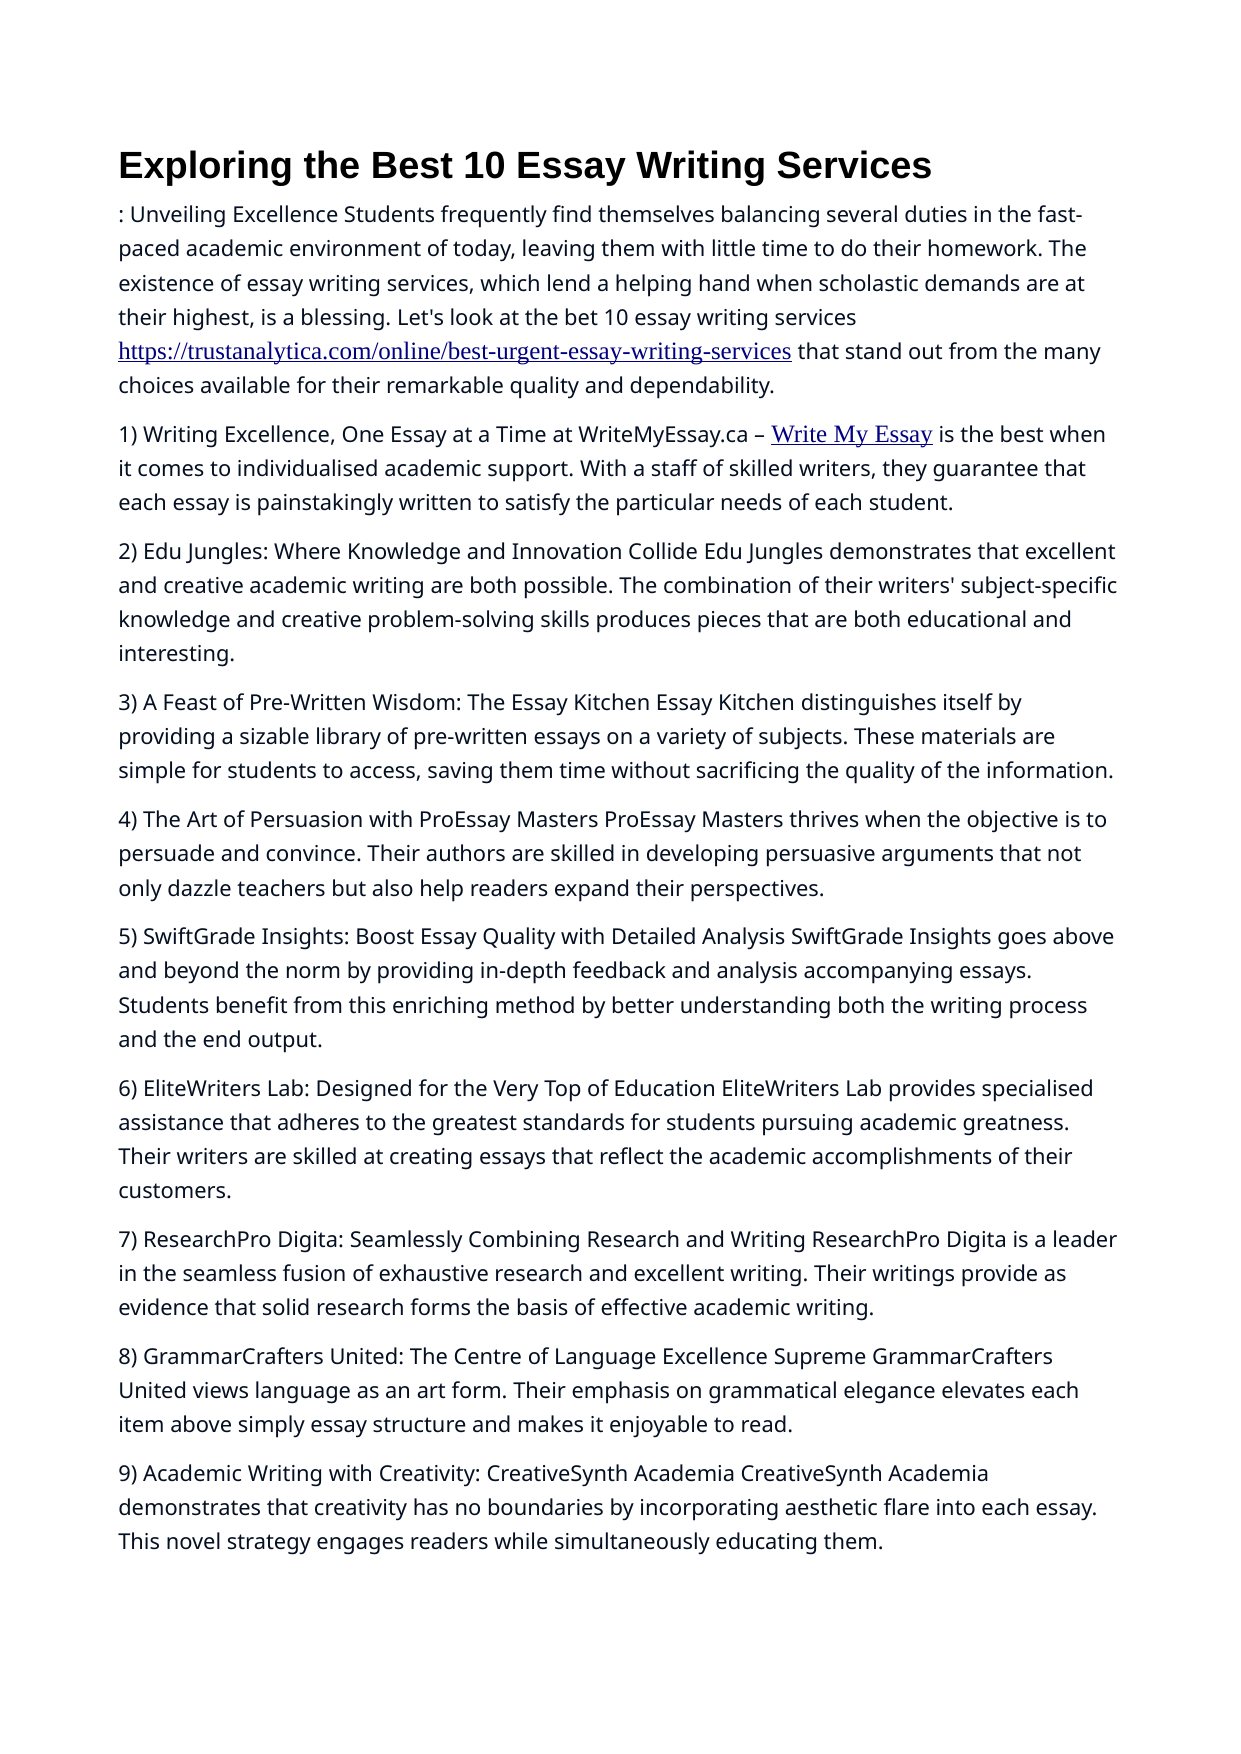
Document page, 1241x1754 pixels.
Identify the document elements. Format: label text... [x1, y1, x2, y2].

text 5) SwiftGrade Insights: Boost Essay Quality with Detailed Analysis SwiftGrade Insights goes above and beyond the norm by providing in-depth feedback and analysis accompanying essays. Students benefit from this enriching method by better understanding both the writing process and the end output. [118, 921, 1122, 1054]
text 3) A Feast of Pre-Written Wisdom: The Essay Kitchen Essay Kitchen distinguishes itself by providing a sizable library of pre-written essays on a variety of subjects. These materials are simple for students to access, saving them time without sacrificing the quality of the information. [118, 687, 1122, 785]
text 8) GrammarCrafters United: The Centre of Language Excellence Supreme GrammarCrafters United views language as an art form. Their emphasis on grammatical elegance elevates each item above simply essay structure and makes it enjoyable to read. [118, 1341, 1122, 1439]
text 6) EliteWriters Lab: Designed for the Very Top of Education EliteWriters Lab provides specialised assistance that adheres to the greatest standards for students pursuing academic greatness. Their writers are skilled at creating essays that reflect the academic accomplishments of their customers. [118, 1073, 1122, 1205]
text 9) Academic Writing with Creativity: CreativeSynth Academia CreativeSynth Academia demonstrates that creativity has no boundaries by incorporating aesthetic flare into each essay. This novel strategy engages readers while simultaneously educating them. [118, 1458, 1122, 1556]
text 4) The Art of Persuasion with ProEssay Masters ProEssay Masters thrives when the objective is to persuade and convince. Their authors are skilled in developing persuasive arguments that not only dazzle teachers but also help readers expand their perspectives. [118, 804, 1122, 902]
text 7) ResearchPro Digita: Seamlessly Combining Research and Writing ResearchPro Digita is a leader in the seamless fusion of exhaustive research and excellent writing. Their writings provide as evidence that solid research forms the basis of effective academic writing. [118, 1224, 1122, 1322]
text 1) Writing Excellence, One Essay at a Time at WriteMyEssay.ca – Write My Essay is the best when it comes to individualised academic support. With a staff of skilled writers, they guarantee that each essay is painstakingly written to satisfy the particular needs of each student. [118, 419, 1122, 517]
text : Unveiling Excellence Students frequently find themselves balancing several duties in the fast-paced academic environment of today, leaving them with little time to do their homework. The existence of essay writing services, which lend a helping hand when scholastic demands are at their highest, is a blessing. Let's look at the bet 10 essay writing services https://trustanalytica.com/online/best-urgent-essay-writing-services that stand out from the many choices available for their remarkable quality and dependability. [118, 199, 1122, 400]
subtitle Exploring the Best 10 Essay Writing Services [118, 143, 1122, 187]
text 2) Edu Jungles: Where Knowledge and Innovation Collide Edu Jungles demonstrates that excellent and creative academic writing are both possible. The combination of their writers' subject-specific knowledge and creative problem-solving skills produces pieces that are both educational and interesting. [118, 536, 1122, 668]
